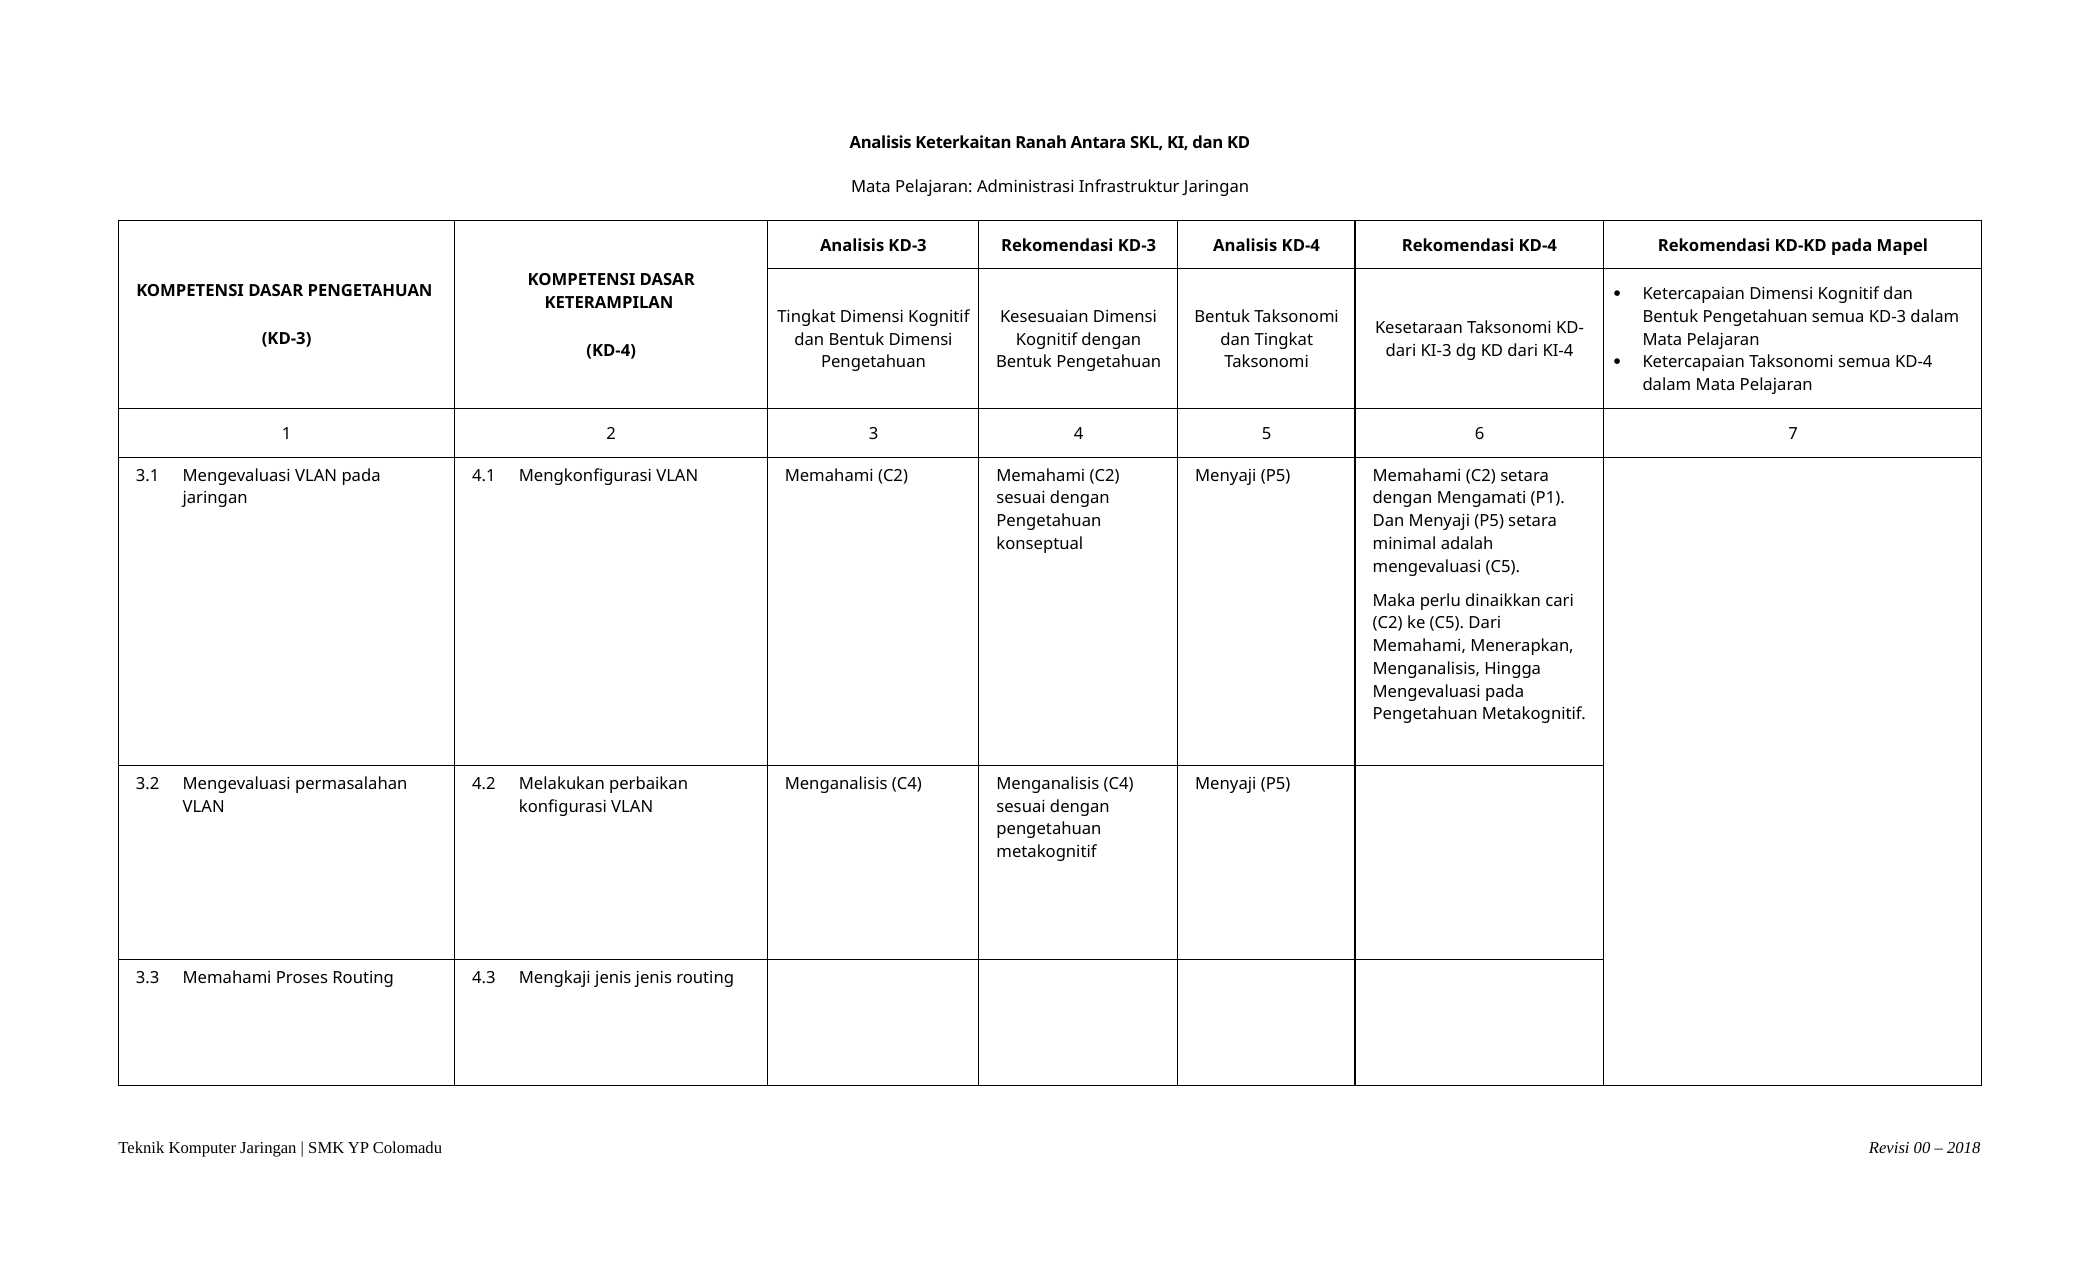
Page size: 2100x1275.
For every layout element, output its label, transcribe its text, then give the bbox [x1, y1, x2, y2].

table_cell [1178, 458, 1354, 765]
table_cell Bentuk Taksonomi dan Tingkat Taksonomi [1178, 269, 1354, 408]
text Mata Pelajaran: Administrasi Infrastruktur Jaringan [118, 174, 1982, 197]
table_cell [1178, 960, 1354, 1085]
table_cell [1367, 730, 1592, 764]
table_cell [119, 766, 454, 959]
table_header [779, 960, 967, 994]
table_header 3.1 [130, 458, 177, 514]
table_cell [979, 766, 1177, 959]
table_cell [1356, 458, 1603, 765]
table_header Menganalisis (C4) [779, 766, 967, 800]
table_header KOMPETENSI DASAR PENGETAHUAN (KD-3) [119, 221, 454, 408]
table_cell [455, 960, 767, 1085]
table_header [1189, 960, 1344, 994]
table_cell [1356, 960, 1603, 1085]
table_cell Maka perlu dinaikkan cari (C2) ke (C5). Dari Memahami, Menerapkan, Menganalisis, Hingga Mengevaluasi pada Pengetahuan Metakognitif. [1367, 583, 1592, 730]
table_cell [1356, 766, 1603, 959]
table_cell [119, 458, 454, 765]
table_cell Kesesuaian Dimensi Kognitif dengan Bentuk Pengetahuan [979, 269, 1177, 408]
table_cell Tingkat Dimensi Kognitif dan Bentuk Dimensi Pengetahuan [768, 269, 978, 408]
table_cell [455, 458, 767, 765]
table_cell [119, 960, 454, 1085]
table_header [991, 960, 1166, 994]
table_header Mengevaluasi permasalahan VLAN [177, 766, 443, 823]
table_cell [979, 960, 1177, 1085]
table_cell [768, 766, 978, 959]
table_header Menyaji (P5) [1189, 766, 1344, 800]
table_cell 2 [455, 409, 767, 457]
table_header Memahami Proses Routing [177, 960, 443, 994]
table_header Mengevaluasi VLAN pada jaringan [177, 458, 443, 514]
table_header Analisis KD-3 [768, 221, 978, 268]
table_cell [768, 458, 978, 765]
table_header Analisis KD-4 [1178, 221, 1354, 268]
table_header Mengkaji jenis jenis routing [513, 960, 756, 994]
table_header 4.2 [466, 766, 513, 823]
table_cell Kesetaraan Taksonomi KD-dari KI-3 dg KD dari KI-4 [1356, 269, 1603, 408]
table_header 3.2 [130, 766, 177, 823]
table_header Memahami (C2) sesuai dengan Pengetahuan konseptual [991, 458, 1166, 560]
table_header Menyaji (P5) [1189, 458, 1344, 492]
table_cell 6 [1356, 409, 1603, 457]
table_cell [1604, 458, 1981, 1085]
table_header 4.1 [466, 458, 513, 532]
table_header [1367, 960, 1592, 994]
table_cell 1 [119, 409, 454, 457]
table_header Rekomendasi KD-3 [979, 221, 1177, 268]
table_cell [1178, 766, 1354, 959]
table_cell Ketercapaian Dimensi Kognitif dan Bentuk Pengetahuan semua KD-3 dalam Mata Pelajaran Ketercapaian Taksonomi semua KD-4 dalam Mata Pelajaran [1604, 269, 1981, 408]
table_cell [455, 766, 767, 959]
table_cell 5 [1178, 409, 1354, 457]
table_header Mengkonfigurasi VLAN [513, 458, 756, 532]
table_cell 7 [1604, 409, 1981, 457]
table_header Melakukan perbaikan konfigurasi VLAN [513, 766, 756, 823]
table_cell [768, 960, 978, 1085]
table_header Menganalisis (C4) sesuai dengan pengetahuan metakognitif [991, 766, 1166, 868]
table_header Memahami (C2) setara dengan Mengamati (P1). Dan Menyaji (P5) setara minimal adalah mengevaluasi (C5). [1367, 458, 1592, 583]
table_header Rekomendasi KD-KD pada Mapel [1604, 221, 1981, 268]
table_cell 3 [768, 409, 978, 457]
table_header 3.3 [130, 960, 177, 994]
table_cell 4 [979, 409, 1177, 457]
table_header [1367, 766, 1592, 800]
text Analisis Keterkaitan Ranah Antara SKL, KI, dan KD [118, 131, 1982, 153]
table_header Memahami (C2) [779, 458, 967, 492]
table_header KOMPETENSI DASAR KETERAMPILAN (KD-4) [455, 221, 767, 408]
table_cell [979, 458, 1177, 765]
table_header 4.3 [466, 960, 513, 994]
table_header Rekomendasi KD-4 [1356, 221, 1603, 268]
